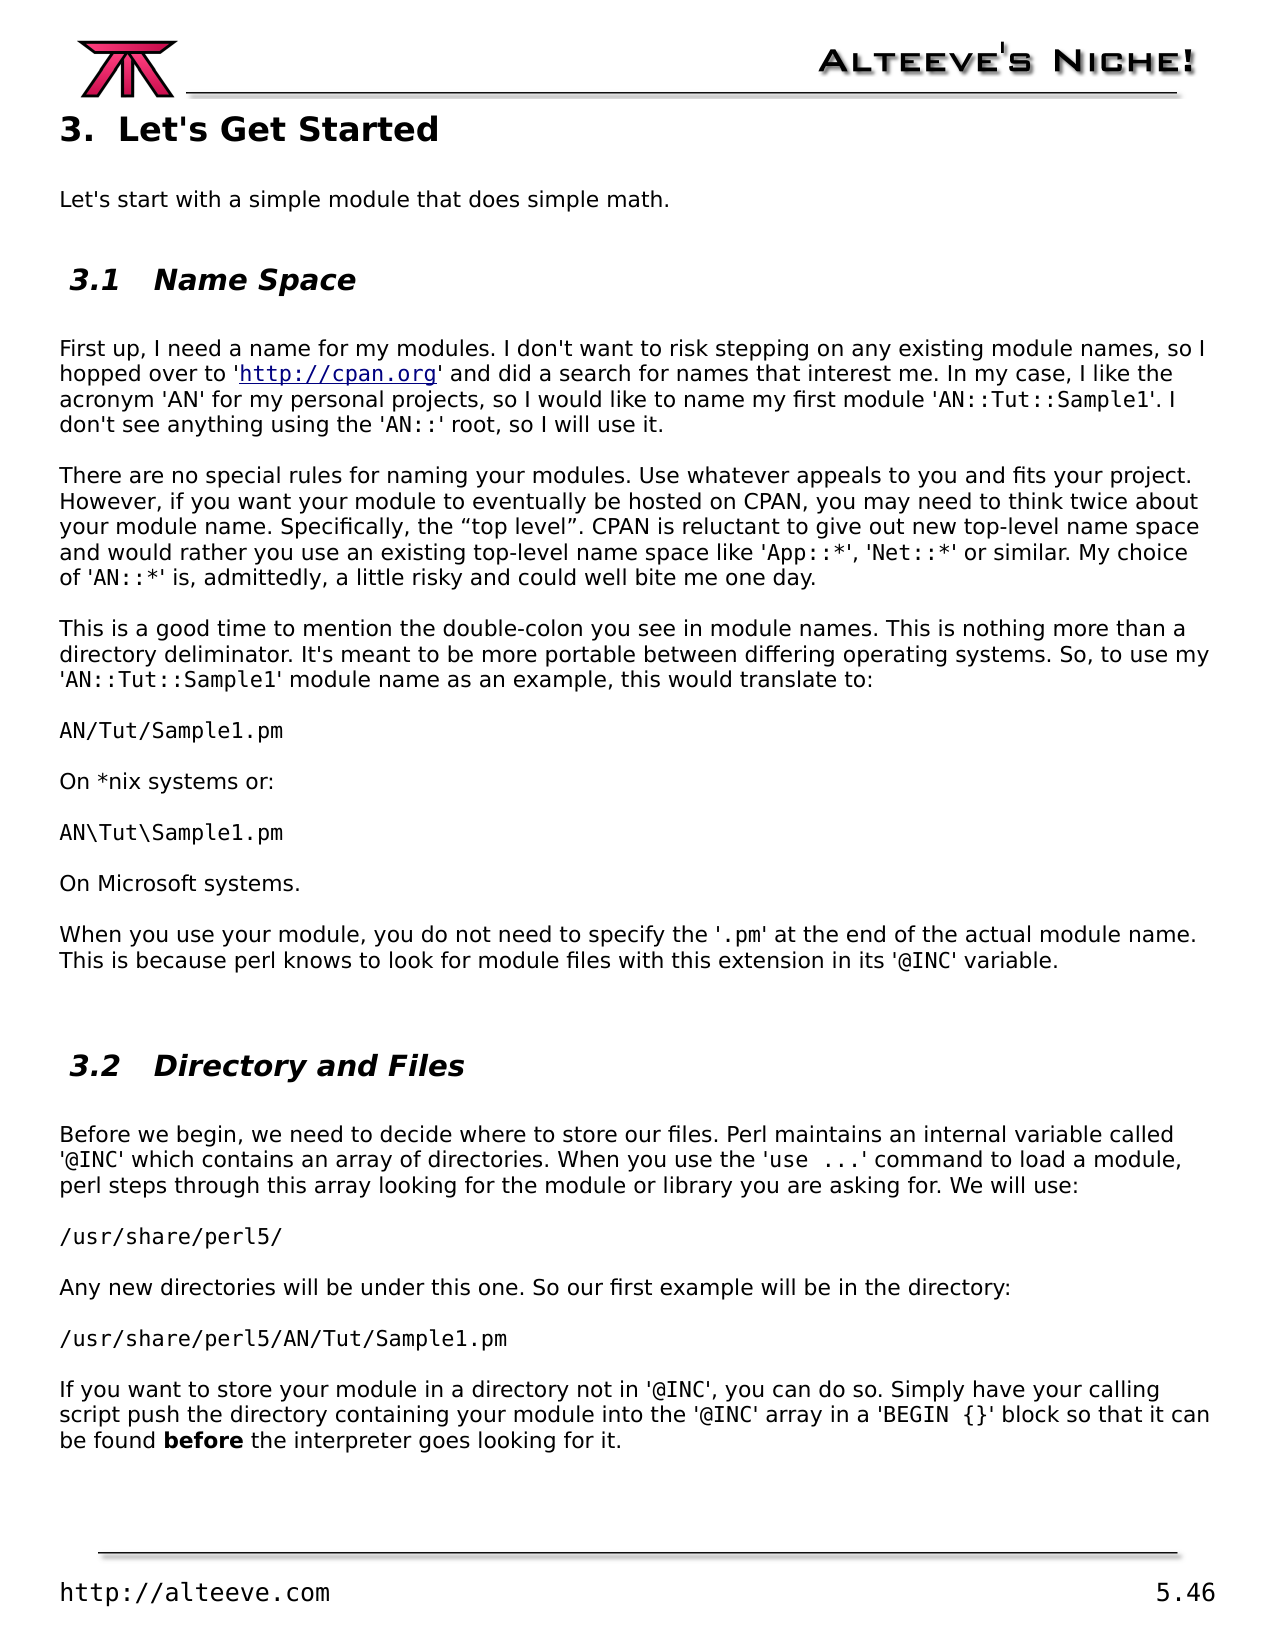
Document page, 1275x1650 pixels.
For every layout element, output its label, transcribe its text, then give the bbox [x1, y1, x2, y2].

text On Microsoft systems. [59, 872, 1216, 897]
subtitle Let's Get Started [59, 111, 1216, 149]
text Before we begin, we need to decide where to store our files. Perl maintains an internal variable called '@INC' which contains an array of directories. When you use the 'use ...' command to load a module, perl steps through this array looking for the module or library you are asking for. We will use: [59, 1122, 1216, 1198]
text Let's start with a simple module that does simple math. [59, 188, 1216, 213]
text If you want to store your module in a directory not in '@INC', you can do so. Simply have your calling script push the directory containing your module into the '@INC' array in a 'BEGIN {}' block so that it can be found before the interpreter goes looking for it. [59, 1377, 1216, 1453]
picture [76, 39, 1199, 99]
subtitle Name Space [59, 264, 1216, 298]
text Any new directories will be under this one. So our first example will be in the directory: [59, 1275, 1216, 1300]
text AN/Tut/Sample1.pm [59, 718, 1216, 744]
text This is a good time to mention the double-colon you see in module names. This is nothing more than a directory deliminator. It's meant to be more portable between differing operating systems. So, to use my 'AN::Tut::Sample1' module name as an example, this would translate to: [59, 616, 1216, 693]
text /usr/share/perl5/AN/Tut/Sample1.pm [59, 1326, 1216, 1351]
text When you use your module, you do not need to specify the '.pm' at the end of the actual module name. This is because perl knows to look for module files with this extension in its '@INC' variable. [59, 923, 1216, 974]
picture [76, 1545, 1199, 1589]
text There are no special rules for naming your modules. Use whatever appeals to you and fits your project. However, if you want your module to eventually be hosted on CPAN, you may need to think twice about your module name. Specifically, the “top level”. CPAN is reluctant to give out new top-level name space and would rather you use an existing top-level name space like 'App::*', 'Net::*' or similar. My choice of 'AN::*' is, admittedly, a little risky and could well bite me one day. [59, 463, 1216, 591]
text AN\Tut\Sample1.pm [59, 821, 1216, 846]
text On *nix systems or: [59, 769, 1216, 795]
text First up, I need a name for my modules. I don't want to risk stepping on any existing module names, so I hopped over to 'http://cpan.org' and did a search for names that interest me. In my case, I like the acronym 'AN' for my personal projects, so I would like to name my first module 'AN::Tut::Sample1'. I don't see anything using the 'AN::' root, so I will use it. [59, 336, 1216, 438]
subtitle Directory and Files [59, 1050, 1216, 1084]
text /usr/share/perl5/ [59, 1224, 1216, 1249]
